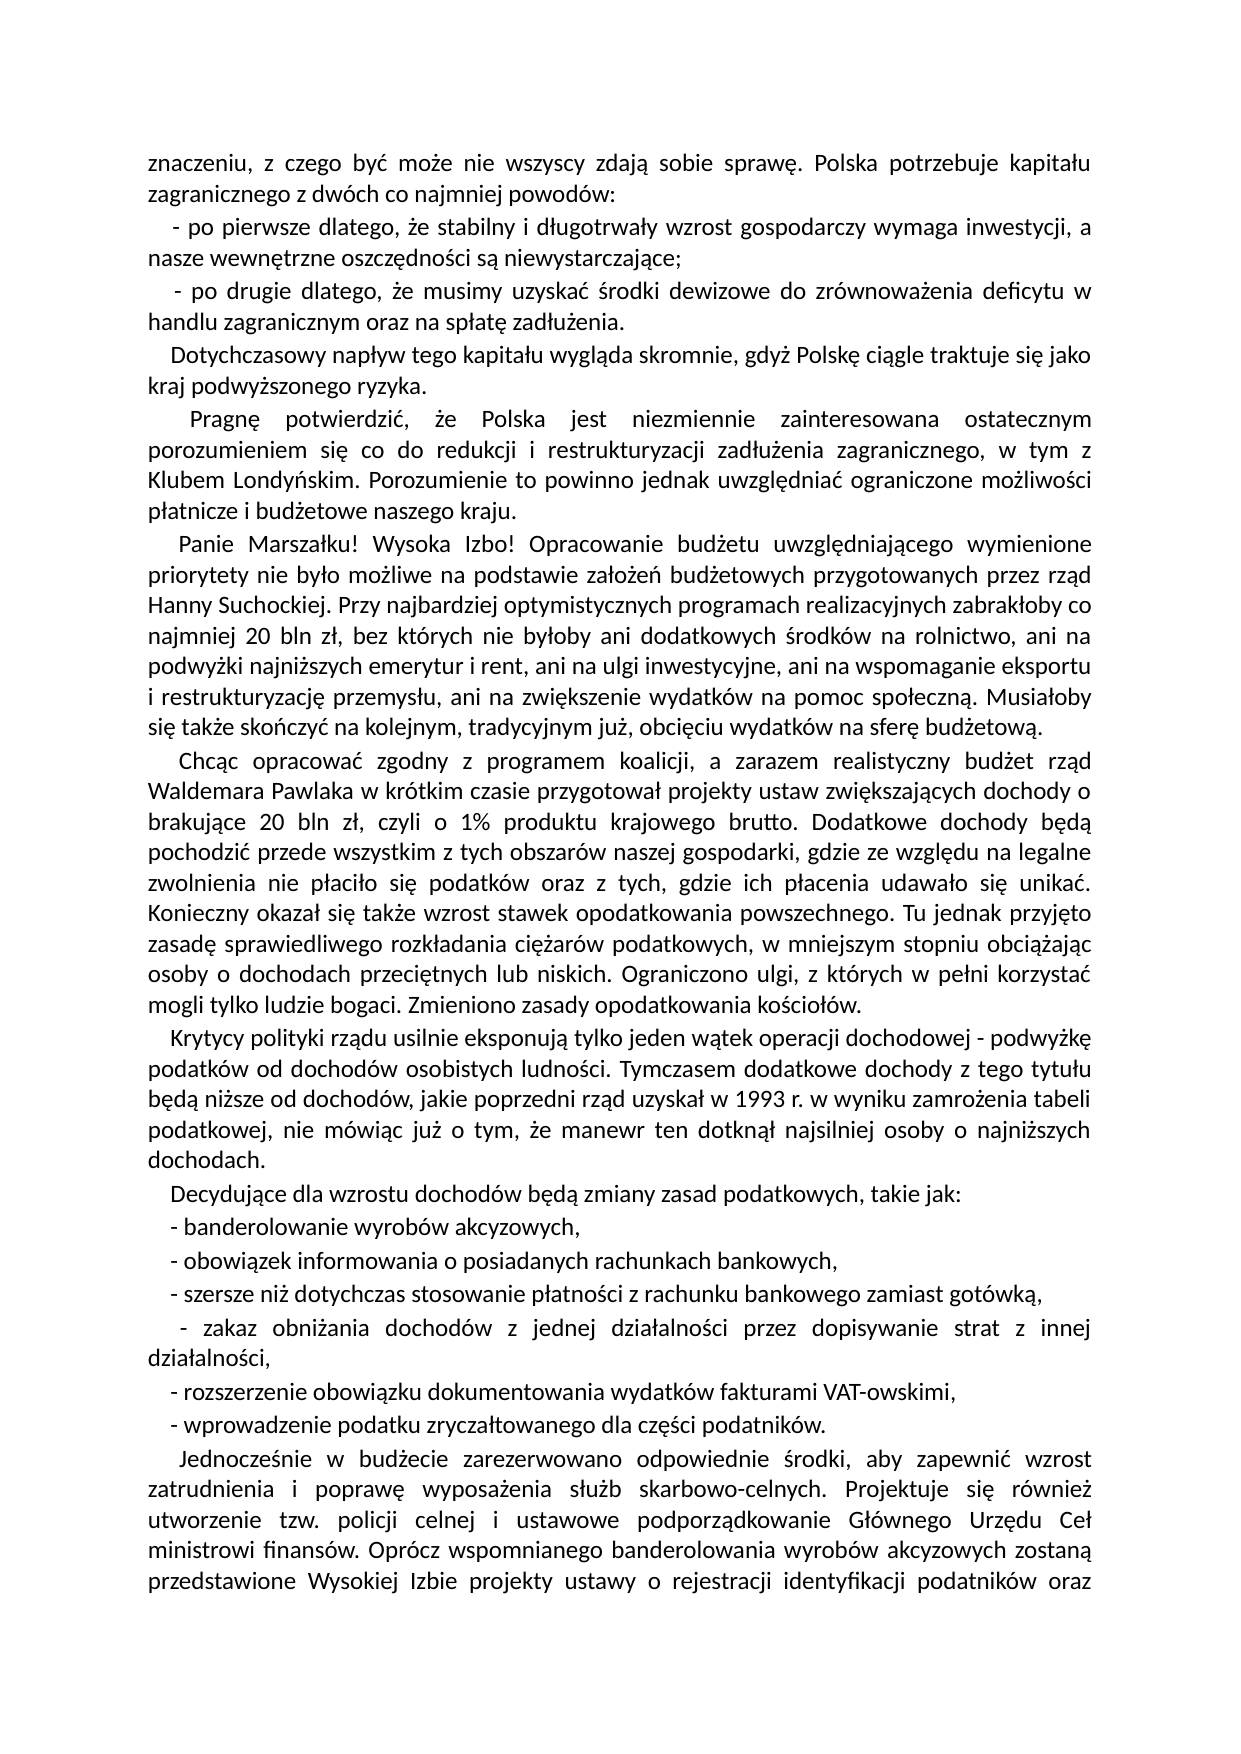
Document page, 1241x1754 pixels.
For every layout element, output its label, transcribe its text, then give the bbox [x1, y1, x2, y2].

text - zakaz obniżania dochodów z jednej działalności przez dopisywanie strat z innej działalności, [148, 1312, 1093, 1373]
text - wprowadzenie podatku zryczałtowanego dla części podatników. [148, 1409, 1093, 1440]
text - obowiązek informowania o posiadanych rachunkach bankowych, [148, 1245, 1093, 1276]
text - szersze niż dotychczas stosowanie płatności z rachunku bankowego zamiast gotówką, [148, 1278, 1093, 1309]
text Chcąc opracować zgodny z programem koalicji, a zarazem realistyczny budżet rząd Waldemara Pawlaka w krótkim czasie przygotował projekty ustaw zwiększających dochody o brakujące 20 bln zł, czyli o 1% produktu krajowego brutto. Dodatkowe dochody będą pochodzić przede wszystkim z tych obszarów naszej gospodarki, gdzie ze względu na legalne zwolnienia nie płaciło się podatków oraz z tych, gdzie ich płacenia udawało się unikać. Konieczny okazał się także wzrost stawek opodatkowania powszechnego. Tu jednak przyjęto zasadę sprawiedliwego rozkładania ciężarów podatkowych, w mniejszym stopniu obciążając osoby o dochodach przeciętnych lub niskich. Ograniczono ulgi, z których w pełni korzystać mogli tylko ludzie bogaci. Zmieniono zasady opodatkowania kościołów. [148, 745, 1093, 1020]
text Jednocześnie w budżecie zarezerwowano odpowiednie środki, aby zapewnić wzrost zatrudnienia i poprawę wyposażenia służb skarbowo-celnych. Projektuje się również utworzenie tzw. policji celnej i ustawowe podporządkowanie Głównego Urzędu Ceł ministrowi finansów. Oprócz wspomnianego banderolowania wyrobów akcyzowych zostaną przedstawione Wysokiej Izbie projekty ustawy o rejestracji identyfikacji podatników oraz [148, 1443, 1093, 1595]
text - rozszerzenie obowiązku dokumentowania wydatków fakturami VAT-owskimi, [148, 1376, 1093, 1406]
text Pragnę potwierdzić, że Polska jest niezmiennie zainteresowana ostatecznym porozumieniem się co do redukcji i restrukturyzacji zadłużenia zagranicznego, w tym z Klubem Londyńskim. Porozumienie to powinno jednak uwzględniać ograniczone możliwości płatnicze i budżetowe naszego kraju. [148, 403, 1093, 526]
text znaczeniu, z czego być może nie wszyscy zdają sobie sprawę. Polska potrzebuje kapitału zagranicznego z dwóch co najmniej powodów: [148, 148, 1093, 209]
text Dotychczasowy napływ tego kapitału wygląda skromnie, gdyż Polskę ciągle traktuje się jako kraj podwyższonego ryzyka. [148, 339, 1093, 401]
text - banderolowanie wyrobów akcyzowych, [148, 1212, 1093, 1242]
text Panie Marszałku! Wysoka Izbo! Opracowanie budżetu uwzględniającego wymienione priorytety nie było możliwe na podstawie założeń budżetowych przygotowanych przez rząd Hanny Suchockiej. Przy najbardziej optymistycznych programach realizacyjnych zabrakłoby co najmniej 20 bln zł, bez których nie byłoby ani dodatkowych środków na rolnictwo, ani na podwyżki najniższych emerytur i rent, ani na ulgi inwestycyjne, ani na wspomaganie eksportu i restrukturyzację przemysłu, ani na zwiększenie wydatków na pomoc społeczną. Musiałoby się także skończyć na kolejnym, tradycyjnym już, obcięciu wydatków na sferę budżetową. [148, 528, 1093, 742]
text Decydujące dla wzrostu dochodów będą zmiany zasad podatkowych, takie jak: [148, 1178, 1093, 1209]
text - po drugie dlatego, że musimy uzyskać środki dewizowe do zrównoważenia deficytu w handlu zagranicznym oraz na spłatę zadłużenia. [148, 276, 1093, 337]
text Krytycy polityki rządu usilnie eksponują tylko jeden wątek operacji dochodowej - podwyżkę podatków od dochodów osobistych ludności. Tymczasem dodatkowe dochody z tego tytułu będą niższe od dochodów, jakie poprzedni rząd uzyskał w 1993 r. w wyniku zamrożenia tabeli podatkowej, nie mówiąc już o tym, że manewr ten dotknął najsilniej osoby o najniższych dochodach. [148, 1023, 1093, 1175]
text - po pierwsze dlatego, że stabilny i długotrwały wzrost gospodarczy wymaga inwestycji, a nasze wewnętrzne oszczędności są niewystarczające; [148, 212, 1093, 273]
